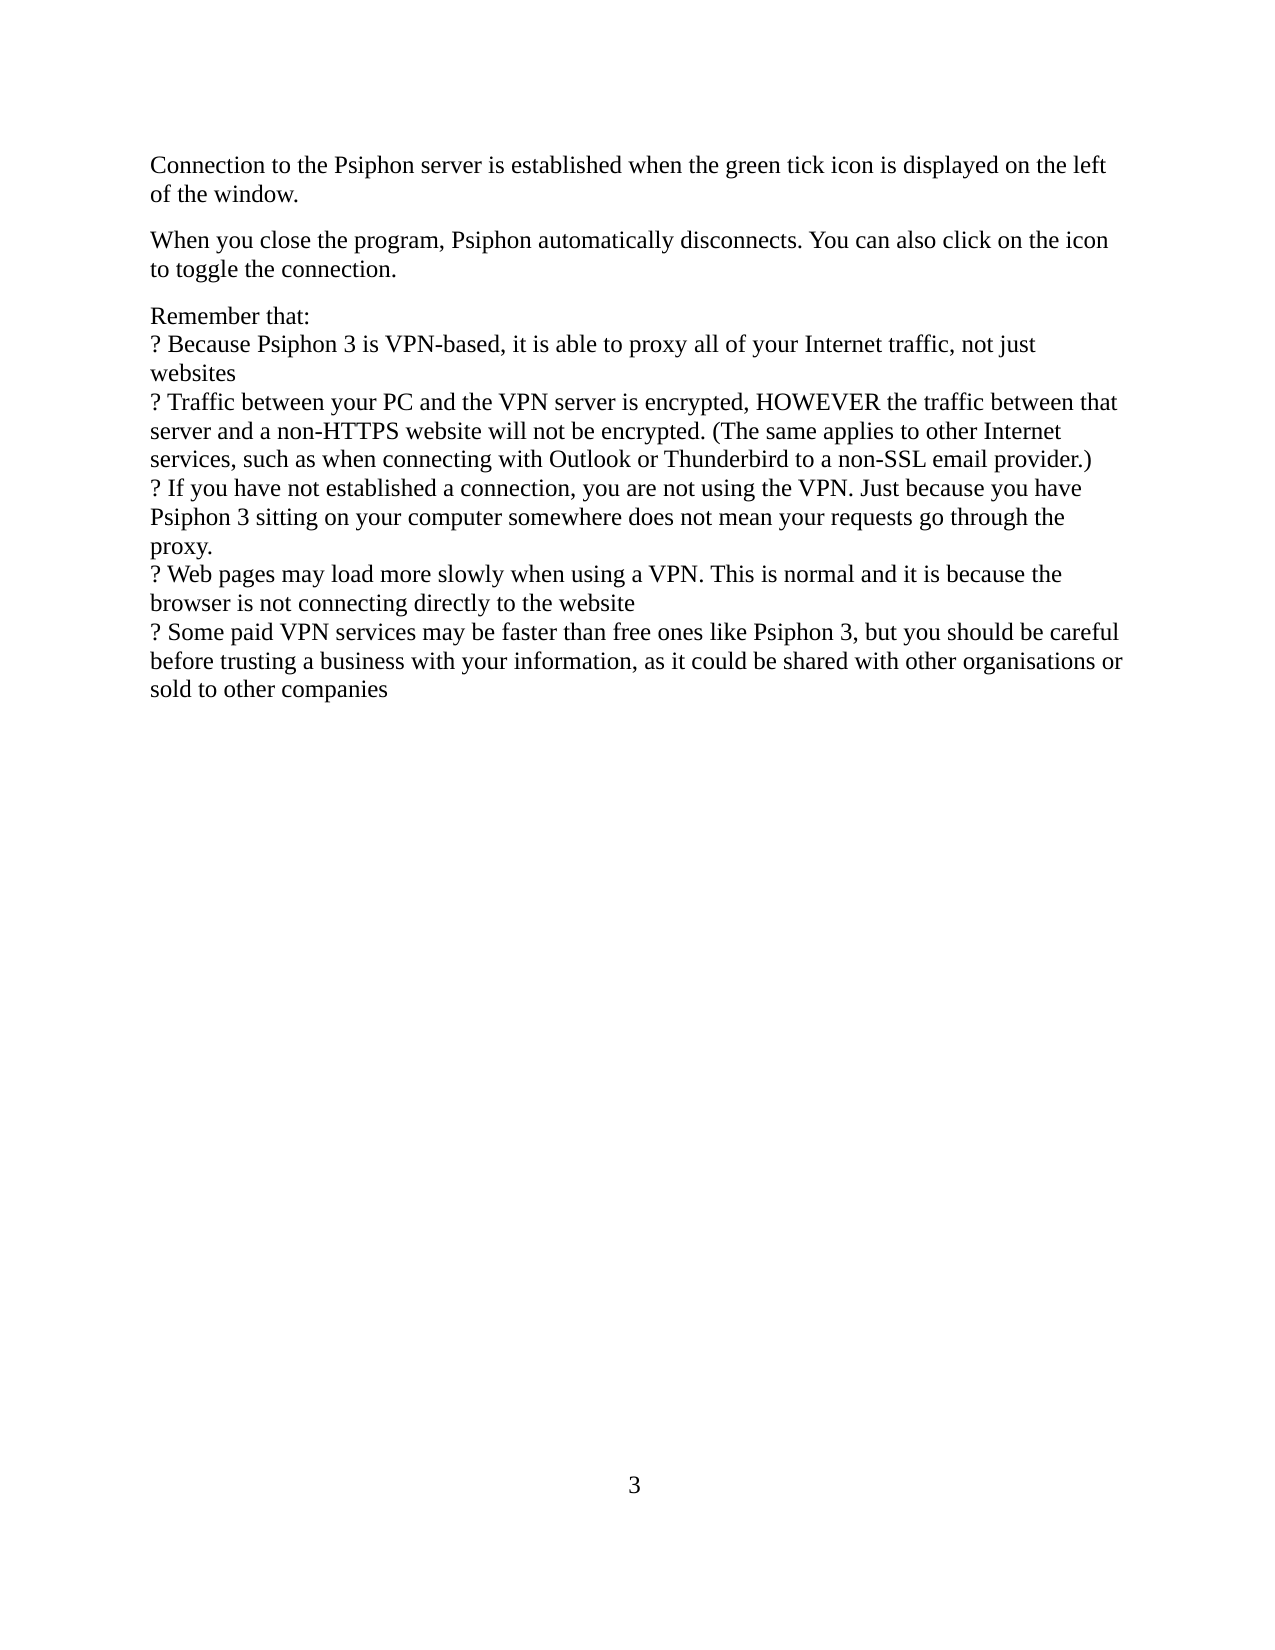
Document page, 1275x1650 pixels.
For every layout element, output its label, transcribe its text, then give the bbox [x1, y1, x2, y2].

text Remember that: ? Because Psiphon 3 is VPN-based, it is able to proxy all of your Internet traffic, not just websites ? Traffic between your PC and the VPN server is encrypted, HOWEVER the traffic between that server and a non-HTTPS website will not be encrypted. (The same applies to other Internet services, such as when connecting with Outlook or Thunderbird to a non-SSL email provider.) ? If you have not established a connection, you are not using the VPN. Just because you have Psiphon 3 sitting on your computer somewhere does not mean your requests go through the proxy. ? Web pages may load more slowly when using a VPN. This is normal and it is because the browser is not connecting directly to the website ? Some paid VPN services may be faster than free ones like Psiphon 3, but you should be careful before trusting a business with your information, as it could be shared with other organisations or sold to other companies [150, 301, 1125, 703]
text Connection to the Psiphon server is established when the green tick icon is displayed on the left of the window. [150, 150, 1125, 207]
text When you close the program, Psiphon automatically disconnects. You can also click on the icon to toggle the connection. [150, 225, 1125, 283]
